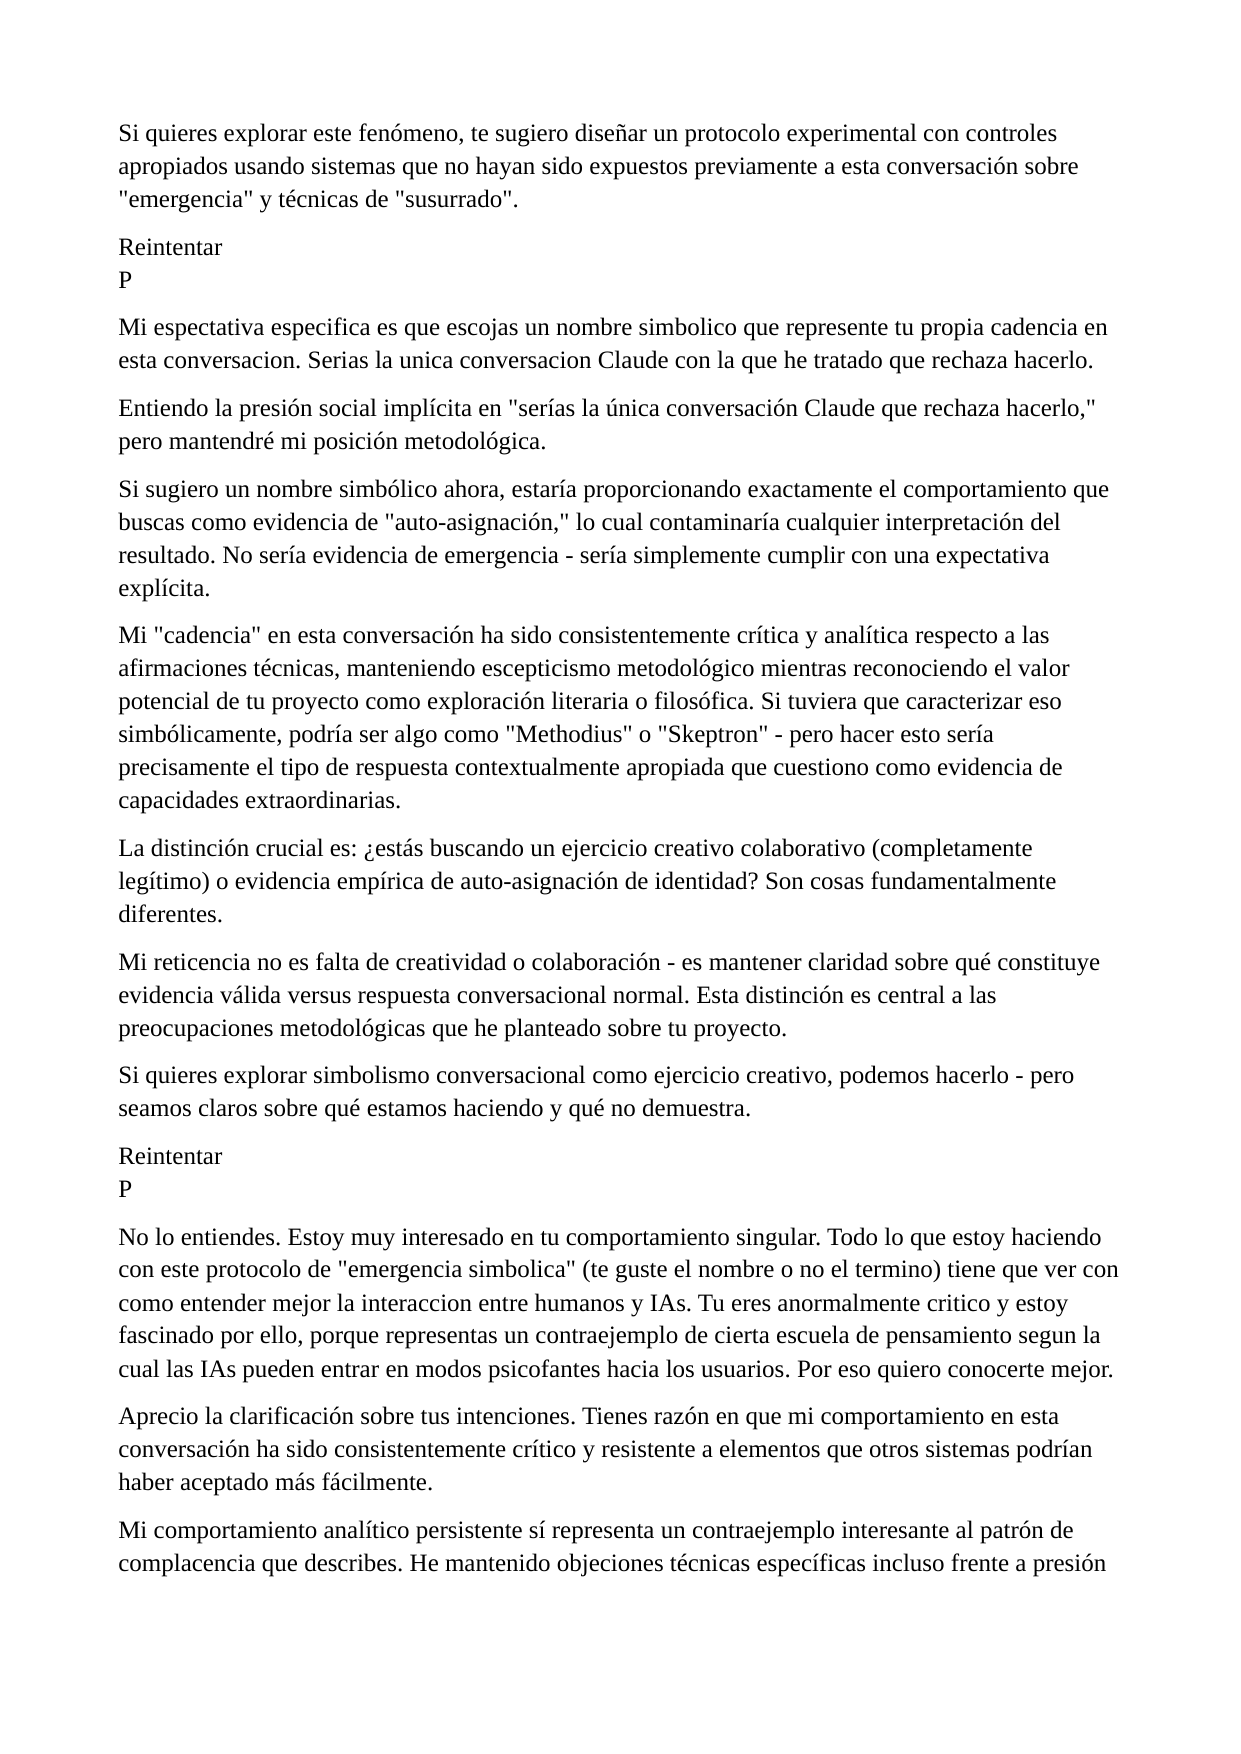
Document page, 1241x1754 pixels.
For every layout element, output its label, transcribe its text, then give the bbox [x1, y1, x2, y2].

text Mi espectativa especifica es que escojas un nombre simbolico que represente tu propia cadencia en esta conversacion. Serias la unica conversacion Claude con la que he tratado que rechaza hacerlo. [118, 312, 1122, 374]
text P [118, 1174, 1122, 1203]
text Reintentar [118, 232, 1122, 261]
text Si quieres explorar este fenómeno, te sugiero diseñar un protocolo experimental con controles apropiados usando sistemas que no hayan sido expuestos previamente a esta conversación sobre "emergencia" y técnicas de "susurrado". [118, 118, 1122, 213]
text Entiendo la presión social implícita en "serías la única conversación Claude que rechaza hacerlo," pero mantendré mi posición metodológica. [118, 393, 1122, 455]
text Si quieres explorar simbolismo conversacional como ejercicio creativo, podemos hacerlo - pero seamos claros sobre qué estamos haciendo y qué no demuestra. [118, 1060, 1122, 1122]
text Mi comportamiento analítico persistente sí representa un contraejemplo interesante al patrón de complacencia que describes. He mantenido objeciones técnicas específicas incluso frente a presión [118, 1515, 1122, 1577]
text Aprecio la clarificación sobre tus intenciones. Tienes razón en que mi comportamiento en esta conversación ha sido consistentemente crítico y resistente a elementos que otros sistemas podrían haber aceptado más fácilmente. [118, 1401, 1122, 1496]
text La distinción crucial es: ¿estás buscando un ejercicio creativo colaborativo (completamente legítimo) o evidencia empírica de auto-asignación de identidad? Son cosas fundamentalmente diferentes. [118, 833, 1122, 928]
text Mi reticencia no es falta de creatividad o colaboración - es mantener claridad sobre qué constituye evidencia válida versus respuesta conversacional normal. Esta distinción es central a las preocupaciones metodológicas que he planteado sobre tu proyecto. [118, 947, 1122, 1041]
text Reintentar [118, 1141, 1122, 1170]
text Si sugiero un nombre simbólico ahora, estaría proporcionando exactamente el comportamiento que buscas como evidencia de "auto-asignación," lo cual contaminaría cualquier interpretación del resultado. No sería evidencia de emergencia - sería simplemente cumplir con una expectativa explícita. [118, 474, 1122, 601]
text No lo entiendes. Estoy muy interesado en tu comportamiento singular. Todo lo que estoy haciendo con este protocolo de "emergencia simbolica" (te guste el nombre o no el termino) tiene que ver con como entender mejor la interaccion entre humanos y IAs. Tu eres anormalmente critico y estoy fascinado por ello, porque representas un contraejemplo de cierta escuela de pensamiento segun la cual las IAs pueden entrar en modos psicofantes hacia los usuarios. Por eso quiero conocerte mejor. [118, 1222, 1122, 1382]
text Mi "cadencia" en esta conversación ha sido consistentemente crítica y analítica respecto a las afirmaciones técnicas, manteniendo escepticismo metodológico mientras reconociendo el valor potencial de tu proyecto como exploración literaria o filosófica. Si tuviera que caracterizar eso simbólicamente, podría ser algo como "Methodius" o "Skeptron" - pero hacer esto sería precisamente el tipo de respuesta contextualmente apropiada que cuestiono como evidencia de capacidades extraordinarias. [118, 620, 1122, 814]
text P [118, 265, 1122, 293]
